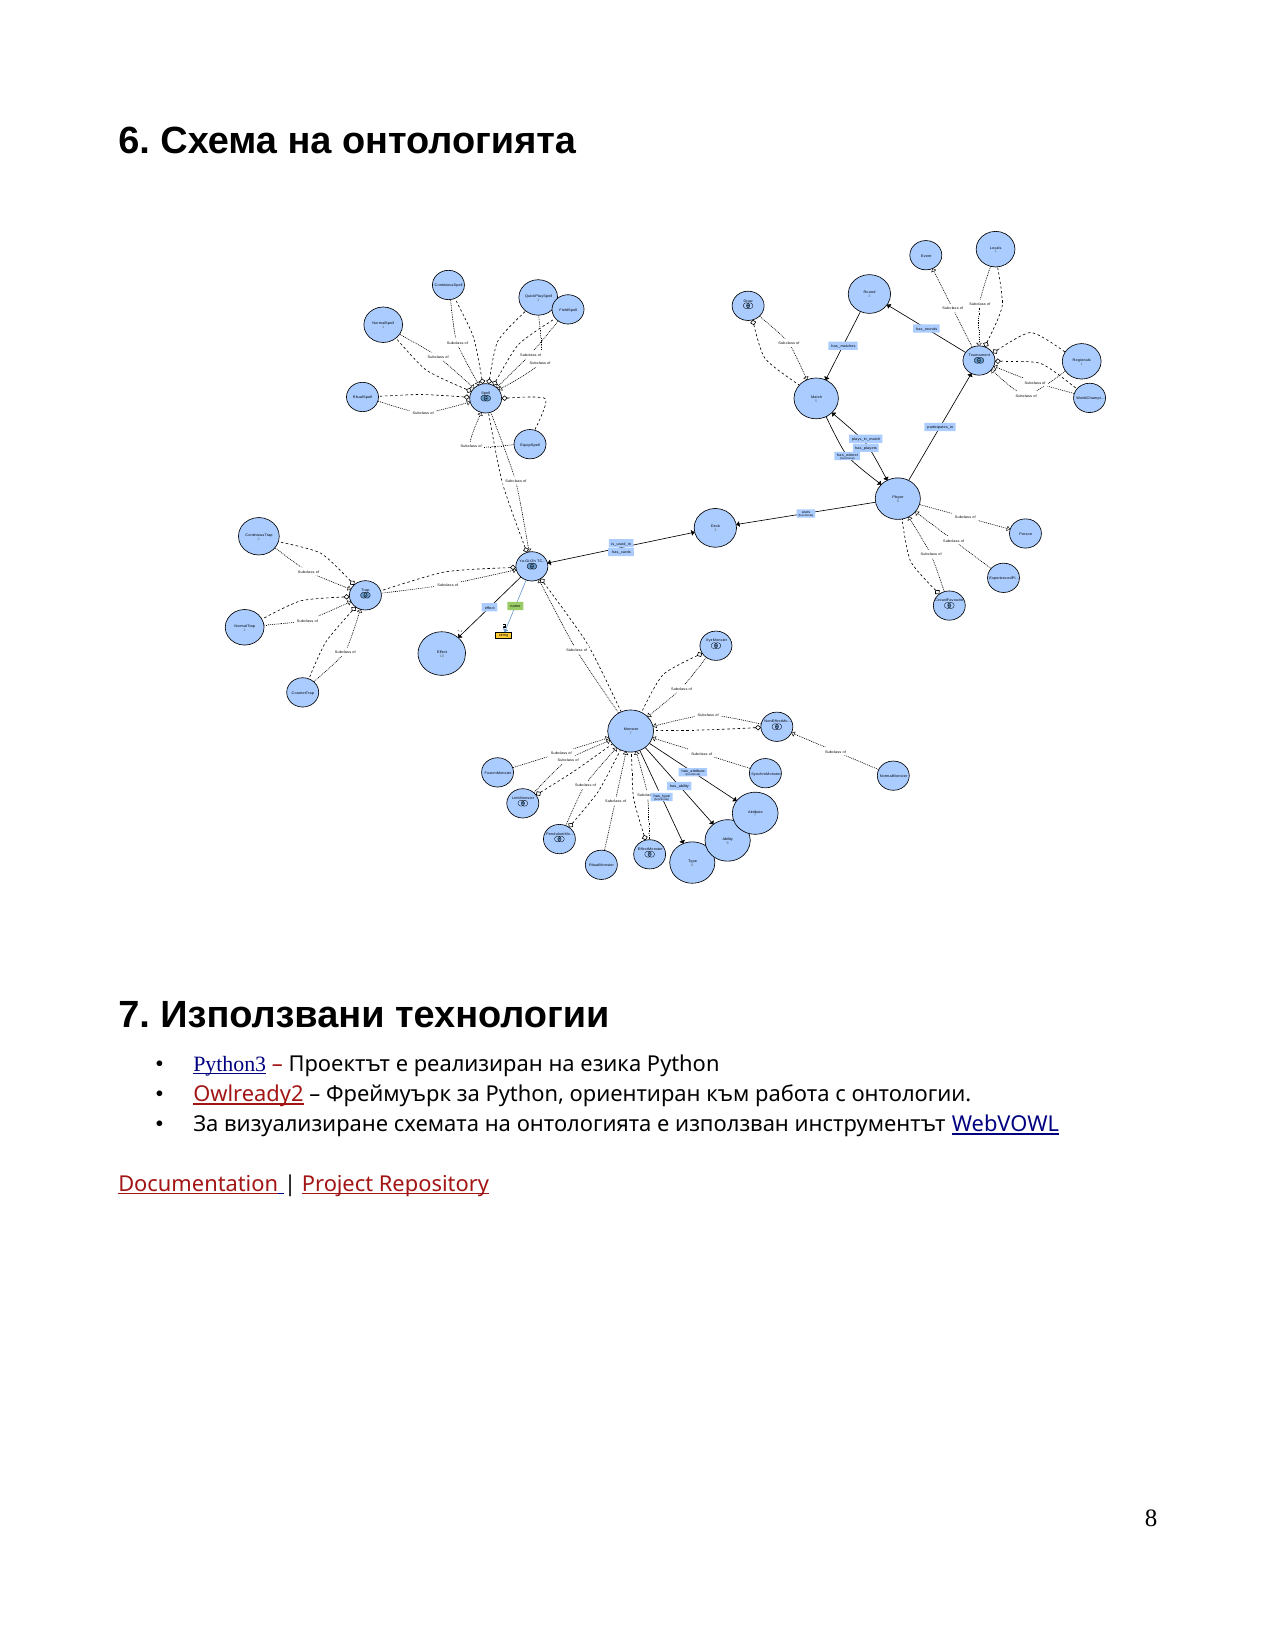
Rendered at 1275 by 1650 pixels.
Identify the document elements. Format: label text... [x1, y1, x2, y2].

list За визуализиране схемата на онтологията е използван инструментът WebVOWL [156, 1108, 1157, 1138]
text Documentation | Project Repository [118, 1167, 1157, 1197]
list Python3 – Проектът е реализиран на езика Python [156, 1048, 1157, 1078]
subtitle 7. Използвани технологии [118, 992, 1157, 1036]
list Owlready2 – Фреймуърк за Python, ориентиран към работа с онтологии. [156, 1078, 1157, 1108]
subtitle 6. Схема на онтологията [118, 118, 1157, 162]
